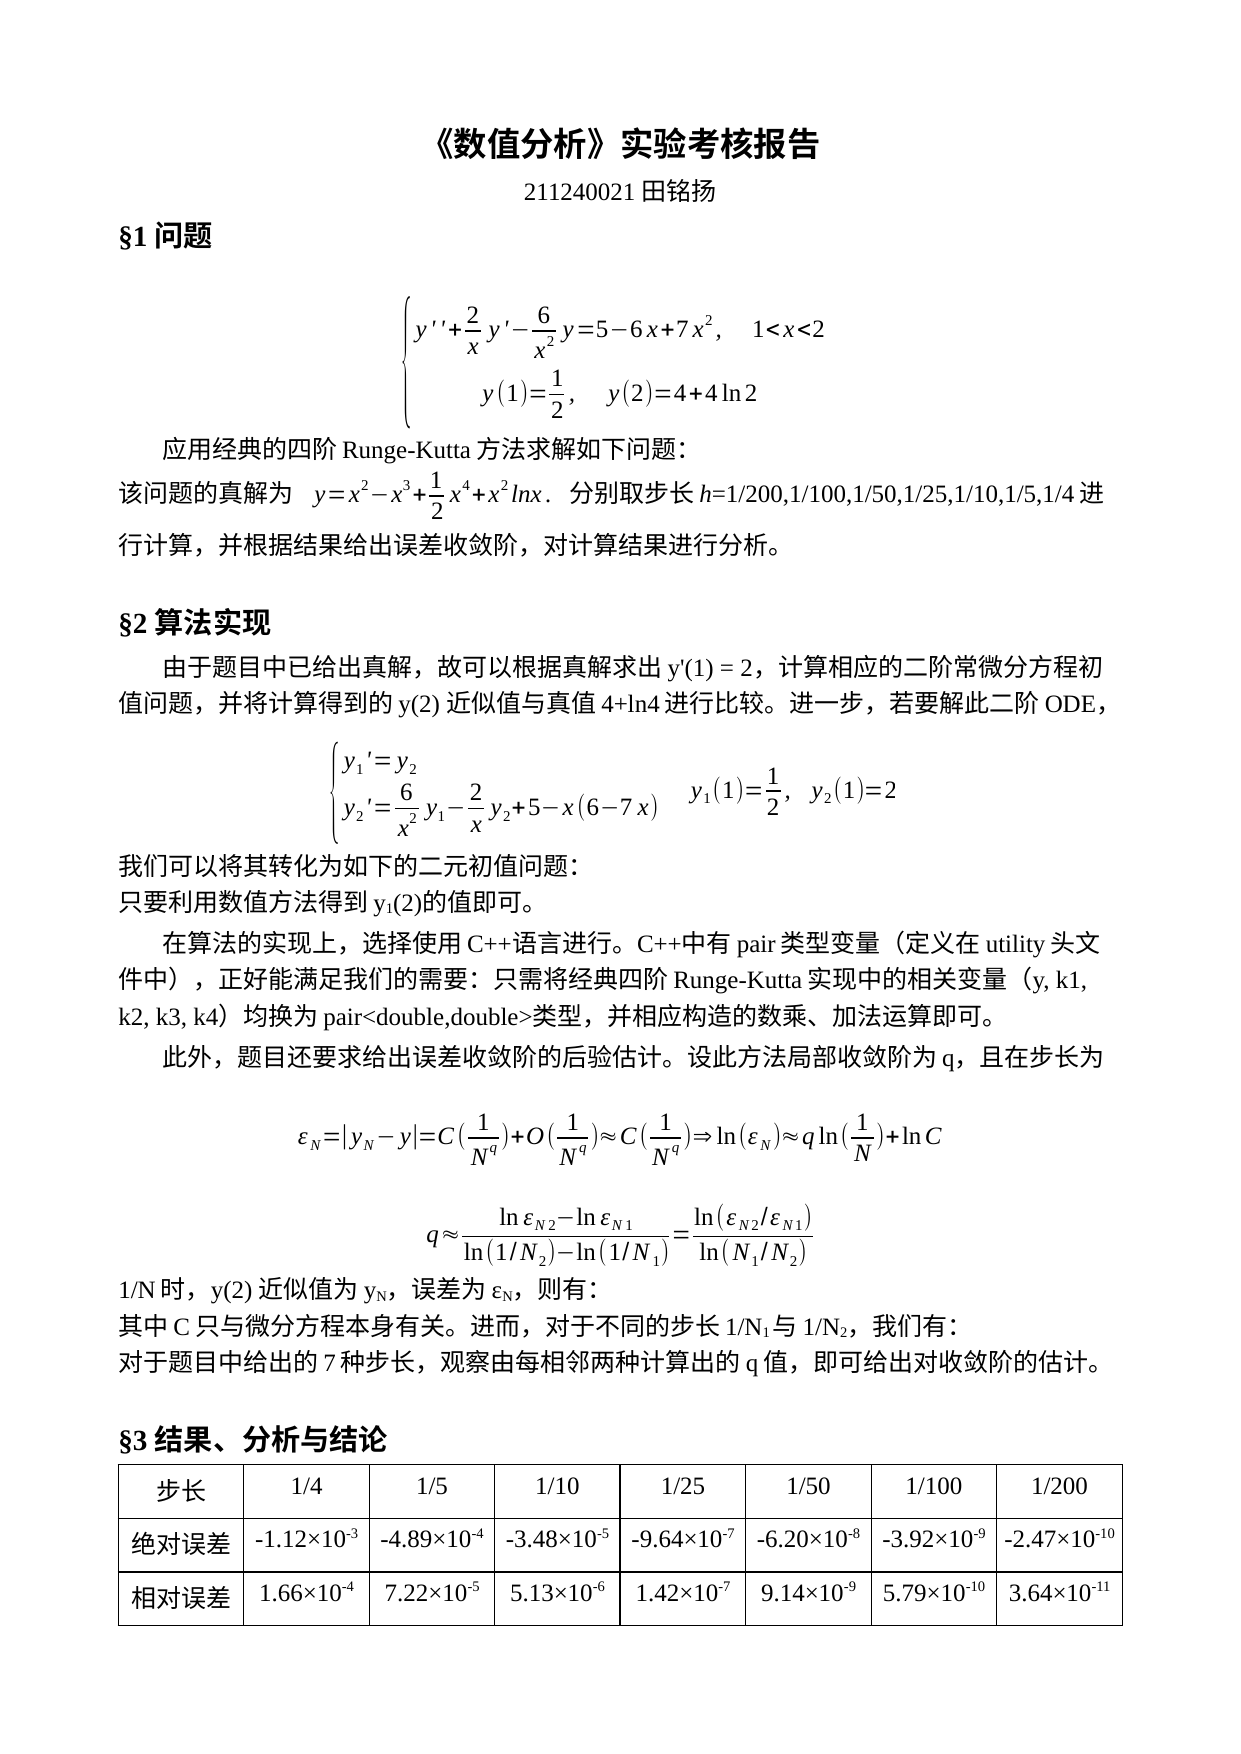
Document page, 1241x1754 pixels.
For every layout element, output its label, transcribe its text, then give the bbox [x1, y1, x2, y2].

table_header 1/100 [872, 1465, 996, 1518]
table_cell 5.13×10-6 [495, 1573, 619, 1625]
table_cell 1.42×10-7 [621, 1573, 745, 1625]
table_cell -4.89×10-4 [370, 1519, 494, 1571]
table_cell -1.12×10-3 [244, 1519, 369, 1571]
table_cell 绝对误差 [119, 1519, 243, 1571]
table_header 1/200 [997, 1465, 1122, 1518]
text §2 算法实现 [118, 600, 1122, 642]
table_header 1/50 [746, 1465, 871, 1518]
table_cell -3.92×10-9 [872, 1519, 996, 1571]
table_cell -9.64×10-7 [621, 1519, 745, 1571]
table_cell 5.79×10-10 [872, 1573, 996, 1625]
table_cell 9.14×10-9 [746, 1573, 871, 1625]
table_cell 3.64×10-11 [997, 1573, 1122, 1625]
table_cell 1.66×10-4 [244, 1573, 369, 1625]
text 在算法的实现上，选择使用C++语言进行。C++中有pair类型变量（定义在utility头文件中），正好能满足我们的需要：只需将经典四阶Runge-Kutta实现中的相关变量（y, k1, k2, k3, k4）均换为pair<double,double>类型，并相应构造的数乘、加法运算即可。 [118, 923, 1122, 1032]
table_cell -3.48×10-5 [495, 1519, 619, 1571]
text 此外，题目还要求给出误差收敛阶的后验估计。设此方法局部收敛阶为q，且在步长为1/N时，y(2) 近似值为yN，误差为εN，则有： 其中C只与微分方程本身有关。进而，对于不同的步长1/N1与1/N2，我们有： 对于题目中给出的7种步长，观察由每相邻两种计算出的q值，即可给出对收敛阶的估计。 [118, 1037, 1122, 1378]
table_header 1/10 [495, 1465, 619, 1518]
table_header 1/5 [370, 1465, 494, 1518]
table_cell 相对误差 [119, 1573, 243, 1625]
text 由于题目中已给出真解，故可以根据真解求出 y'(1) = 2，计算相应的二阶常微分方程初值问题，并将计算得到的y(2) 近似值与真值4+ln4进行比较。进一步，若要解此二阶ODE，我们可以将其转化为如下的二元初值问题： 只要利用数值方法得到y1(2)的值即可。 [118, 647, 1122, 919]
table_cell 7.22×10-5 [370, 1573, 494, 1625]
text §3 结果、分析与结论 [118, 1417, 1122, 1459]
table_cell -6.20×10-8 [746, 1519, 871, 1571]
text 211240021 田铭扬 [118, 171, 1122, 207]
table_header 步长 [119, 1465, 243, 1518]
table_header 1/4 [244, 1465, 369, 1518]
table_cell -2.47×10-10 [997, 1519, 1122, 1571]
text 《数值分析》实验考核报告 [118, 118, 1122, 166]
text §1 问题 [118, 212, 1122, 255]
table_header 1/25 [621, 1465, 745, 1518]
text 应用经典的四阶Runge-Kutta方法求解如下问题： 该问题的真解为分别取步长h=1/200,1/100,1/50,1/25,1/10,1/5,1/4进行计算，并根据结果给出误差收敛阶，对计算结果进行分析。 [118, 259, 1122, 561]
